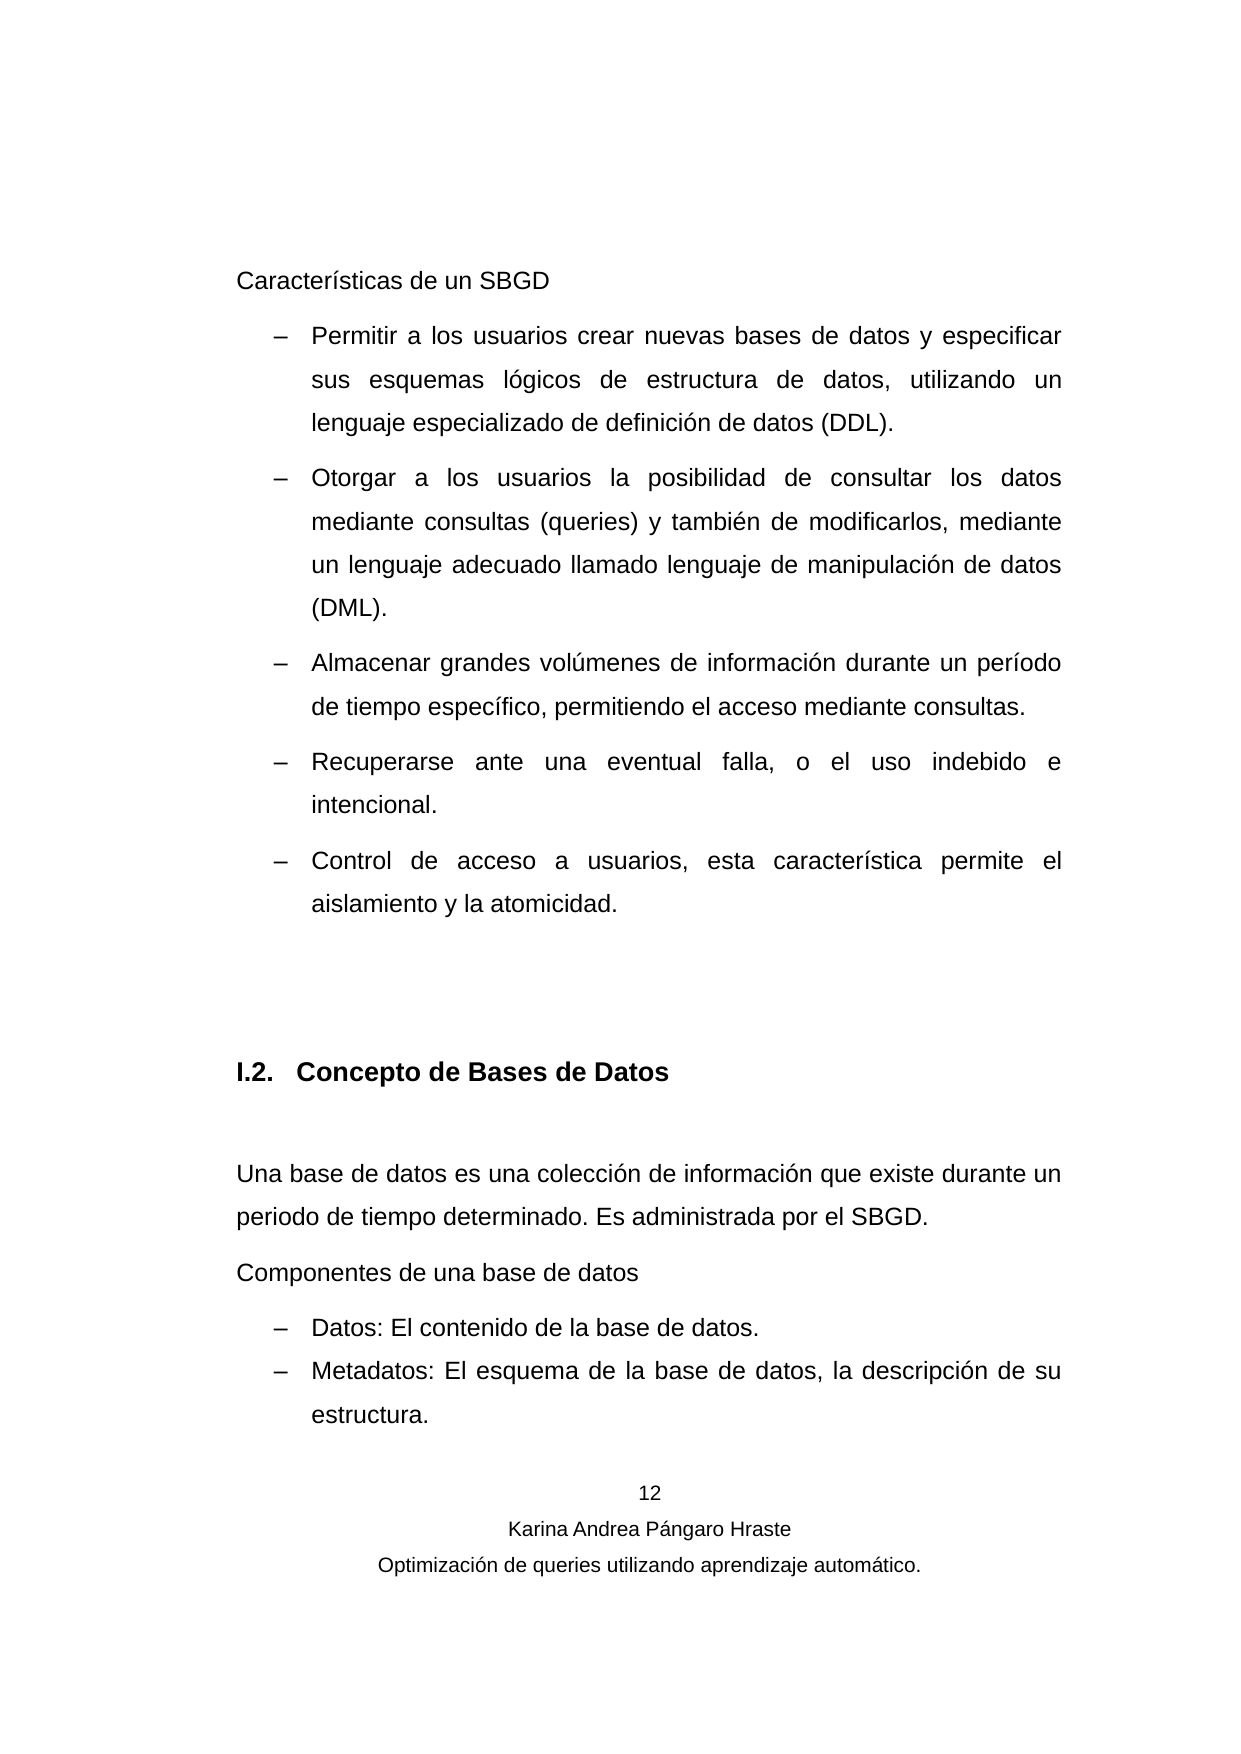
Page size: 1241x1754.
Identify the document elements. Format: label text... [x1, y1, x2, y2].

text Una base de datos es una colección de información que existe durante un periodo de tiempo determinado. Es administrada por el SBGD. [236, 1159, 1063, 1231]
list Recuperarse ante una eventual falla, o el uso indebido e intencional. [274, 747, 1063, 819]
list Datos: El contenido de la base de datos. [274, 1313, 1063, 1342]
text Componentes de una base de datos [236, 1257, 1063, 1286]
list Almacenar grandes volúmenes de información durante un período de tiempo específico, permitiendo el acceso mediante consultas. [274, 648, 1063, 720]
list Control de acceso a usuarios, esta característica permite el aislamiento y la atomicidad. [274, 846, 1063, 918]
list Otorgar a los usuarios la posibilidad de consultar los datos mediante consultas (queries) y también de modificarlos, mediante un lenguaje adecuado llamado lenguaje de manipulación de datos (DML). [274, 463, 1063, 622]
subtitle Concepto de Bases de Datos [236, 1056, 1063, 1087]
text Características de un SBGD [236, 266, 1063, 294]
list Permitir a los usuarios crear nuevas bases de datos y especificar sus esquemas lógicos de estructura de datos, utilizando un lenguaje especializado de definición de datos (DDL). [274, 321, 1063, 436]
list Metadatos: El esquema de la base de datos, la descripción de su estructura. [274, 1356, 1063, 1428]
